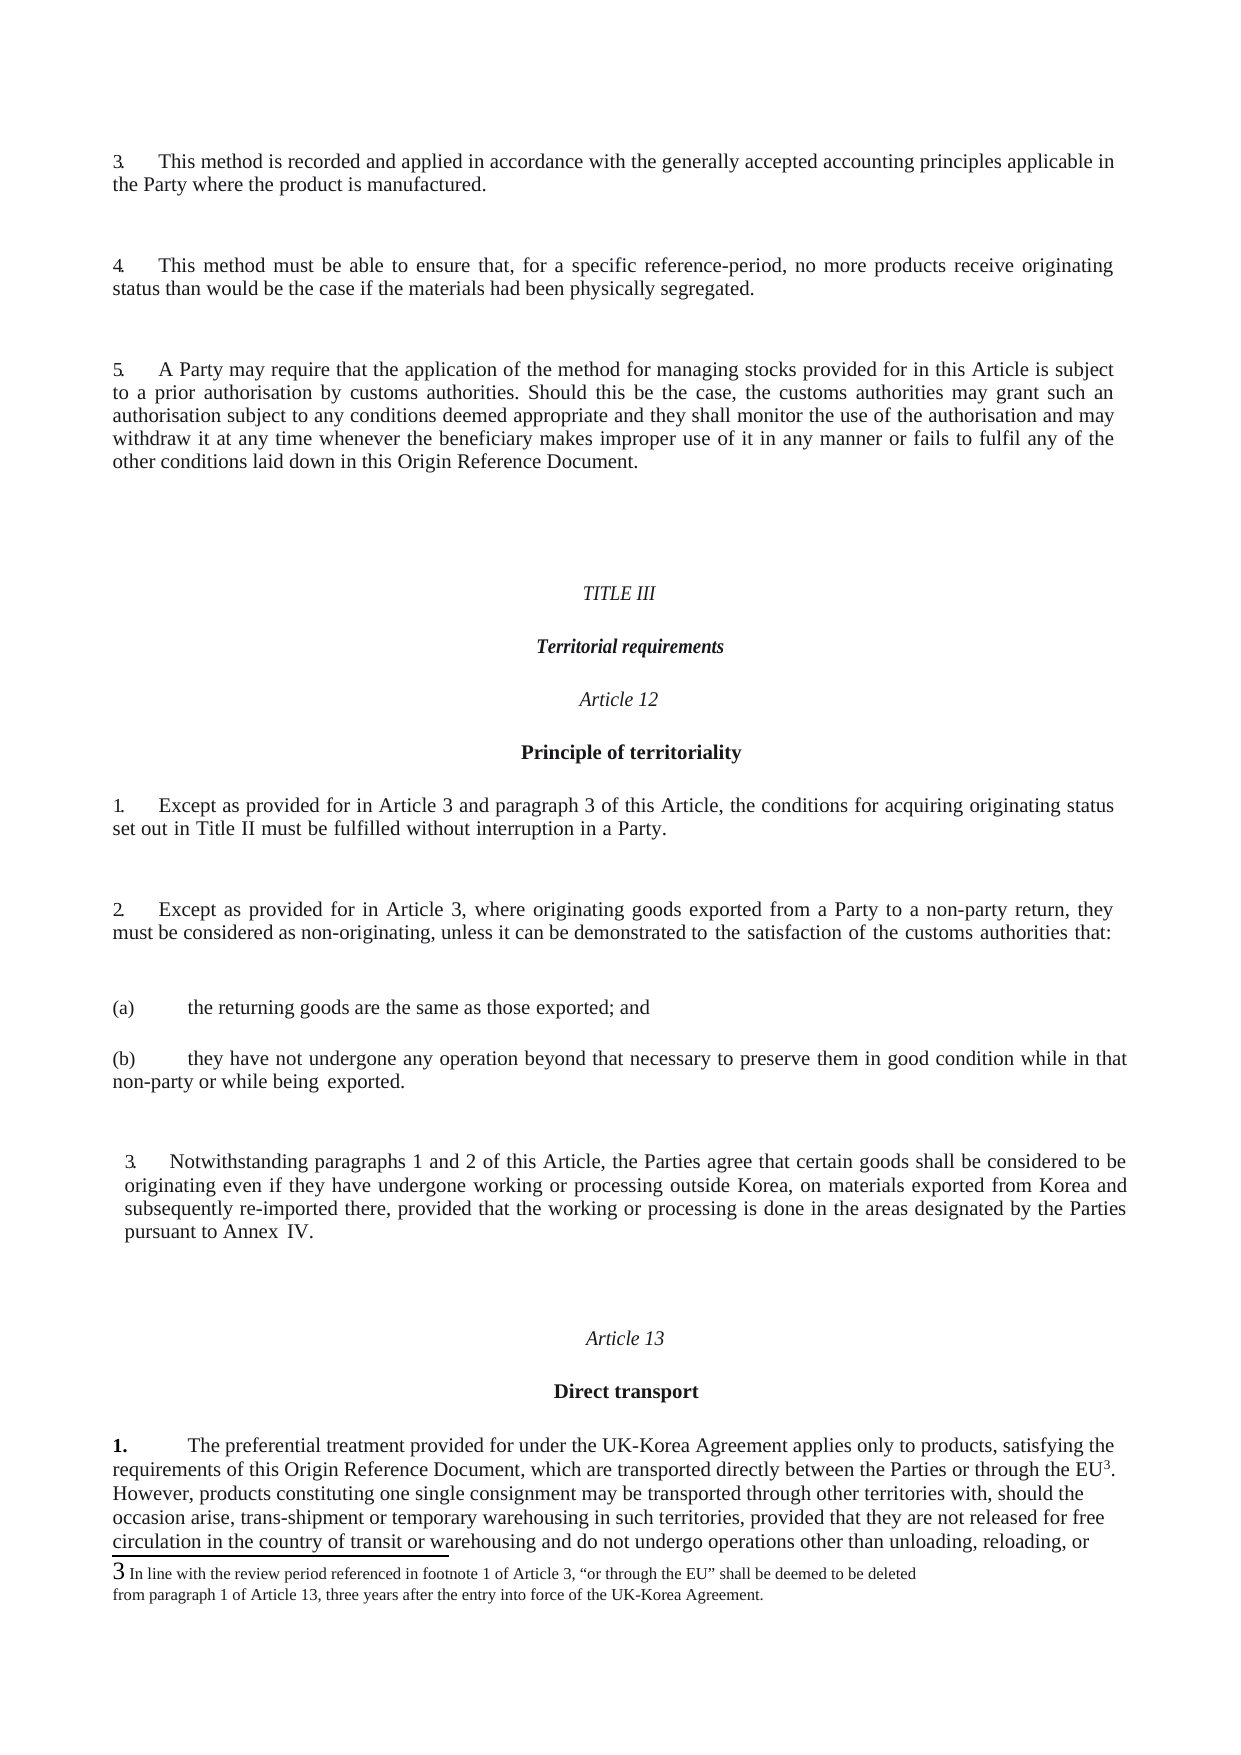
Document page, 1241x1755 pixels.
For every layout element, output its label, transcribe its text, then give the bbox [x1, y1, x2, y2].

list Except as provided for in Article 3 and paragraph 3 of this Article, the conditions for acquiring originating status set out in Title II must be fulfilled without interruption in a Party. [112, 794, 1116, 840]
subtitle Principle of territoriality [134, 740, 1128, 764]
text TITLE III [295, 580, 945, 604]
list A Party may require that the application of the method for managing stocks provided for in this Article is subject to a prior authorisation by customs authorities. Should this be the case, the customs authorities may grant such an authorisation subject to any conditions deemed appropriate and they shall monitor the use of the authorisation and may withdraw it at any time whenever the beneficiary makes improper use of it in any manner or fails to fulfil any of the other conditions laid down in this Origin Reference Document. [112, 358, 1116, 473]
subtitle Territorial requirements [134, 634, 1128, 658]
list This method is recorded and applied in accordance with the generally accepted accounting principles applicable in the Party where the product is manufactured. [112, 150, 1116, 196]
text Article 12 [294, 687, 945, 711]
list In line with the review period referenced in footnote 1 of Article 3, “or through the EU” shall be deemed to be deleted [112, 1556, 1128, 1585]
text Article 13 [131, 1326, 1121, 1350]
list This method must be able to ensure that, for a specific reference-period, no more products receive originating status than would be the case if the materials had been physically segregated. [112, 254, 1116, 300]
subtitle The preferential treatment provided for under the UK-Korea Agreement applies only to products, satisfying the requirements of this Origin Reference Document, which are transported directly between the Parties or through the EU. However, products constituting one single consignment may be transported through other territories with, should the occasion arise, trans-shipment or temporary warehousing in such territories, provided that they are not released for free circulation in the country of transit or warehousing and do not undergo operations other than unloading, reloading, or any operation designed to preserve them in good condition. [112, 1433, 1121, 1553]
list the returning goods are the same as those exported; and [112, 996, 1128, 1019]
list Notwithstanding paragraphs 1 and 2 of this Article, the Parties agree that certain goods shall be considered to be originating even if they have undergone working or processing outside Korea, on materials exported from Korea and subsequently re-imported there, provided that the working or processing is done in the areas designated by the Parties pursuant to Annex IV. [124, 1151, 1128, 1243]
list Except as provided for in Article 3, where originating goods exported from a Party to a non-party return, they must be considered as non-originating, unless it can be demonstrated to the satisfaction of the customs authorities that: [112, 898, 1116, 944]
list they have not undergone any operation beyond that necessary to preserve them in good condition while in that non-party or while being exported. [112, 1047, 1128, 1093]
subtitle Direct transport [131, 1379, 1121, 1403]
list from paragraph 1 of Article 13, three years after the entry into force of the UK-Korea Agreement. [112, 1585, 1128, 1604]
